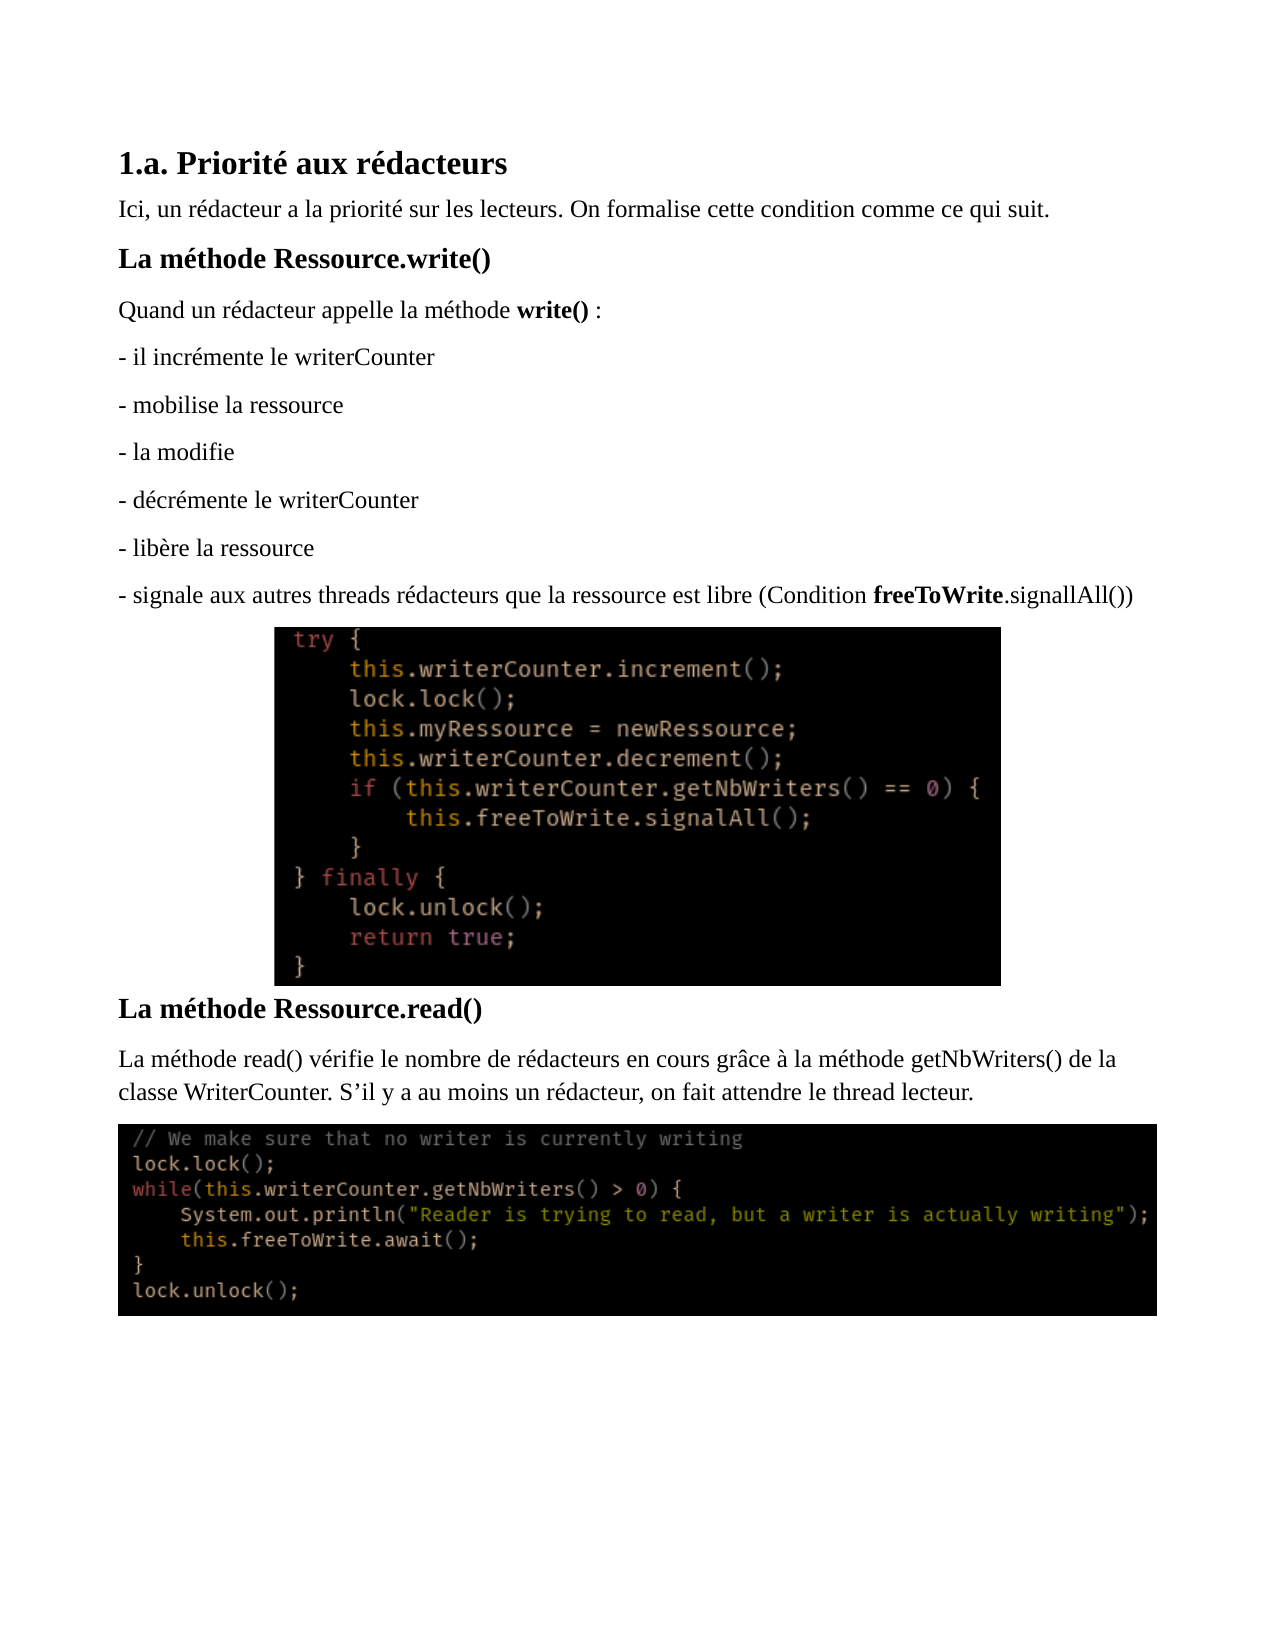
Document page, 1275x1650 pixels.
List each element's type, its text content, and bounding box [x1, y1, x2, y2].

text - décrémente le writerCounter [118, 485, 1157, 514]
text La méthode Ressource.write() [118, 242, 1157, 275]
picture [274, 627, 1001, 986]
text - mobilise la ressource [118, 390, 1157, 419]
text - la modifie [118, 437, 1157, 466]
text - signale aux autres threads rédacteurs que la ressource est libre (Condition freeToWrite.signallAll()) [118, 580, 1157, 609]
text La méthode read() vérifie le nombre de rédacteurs en cours grâce à la méthode getNbWriters() de la classe WriterCounter. S’il y a au moins un rédacteur, on fait attendre le thread lecteur. [118, 1044, 1157, 1106]
text La méthode Ressource.read() [118, 628, 1157, 1024]
text Quand un rédacteur appelle la méthode write() : [118, 295, 1157, 323]
text Ici, un rédacteur a la priorité sur les lecteurs. On formalise cette condition comme ce qui suit. [118, 194, 1157, 223]
picture [118, 1124, 1157, 1316]
subtitle 1.a. Priorité aux rédacteurs [118, 143, 1157, 181]
text - libère la ressource [118, 533, 1157, 561]
text - il incrémente le writerCounter [118, 342, 1157, 371]
